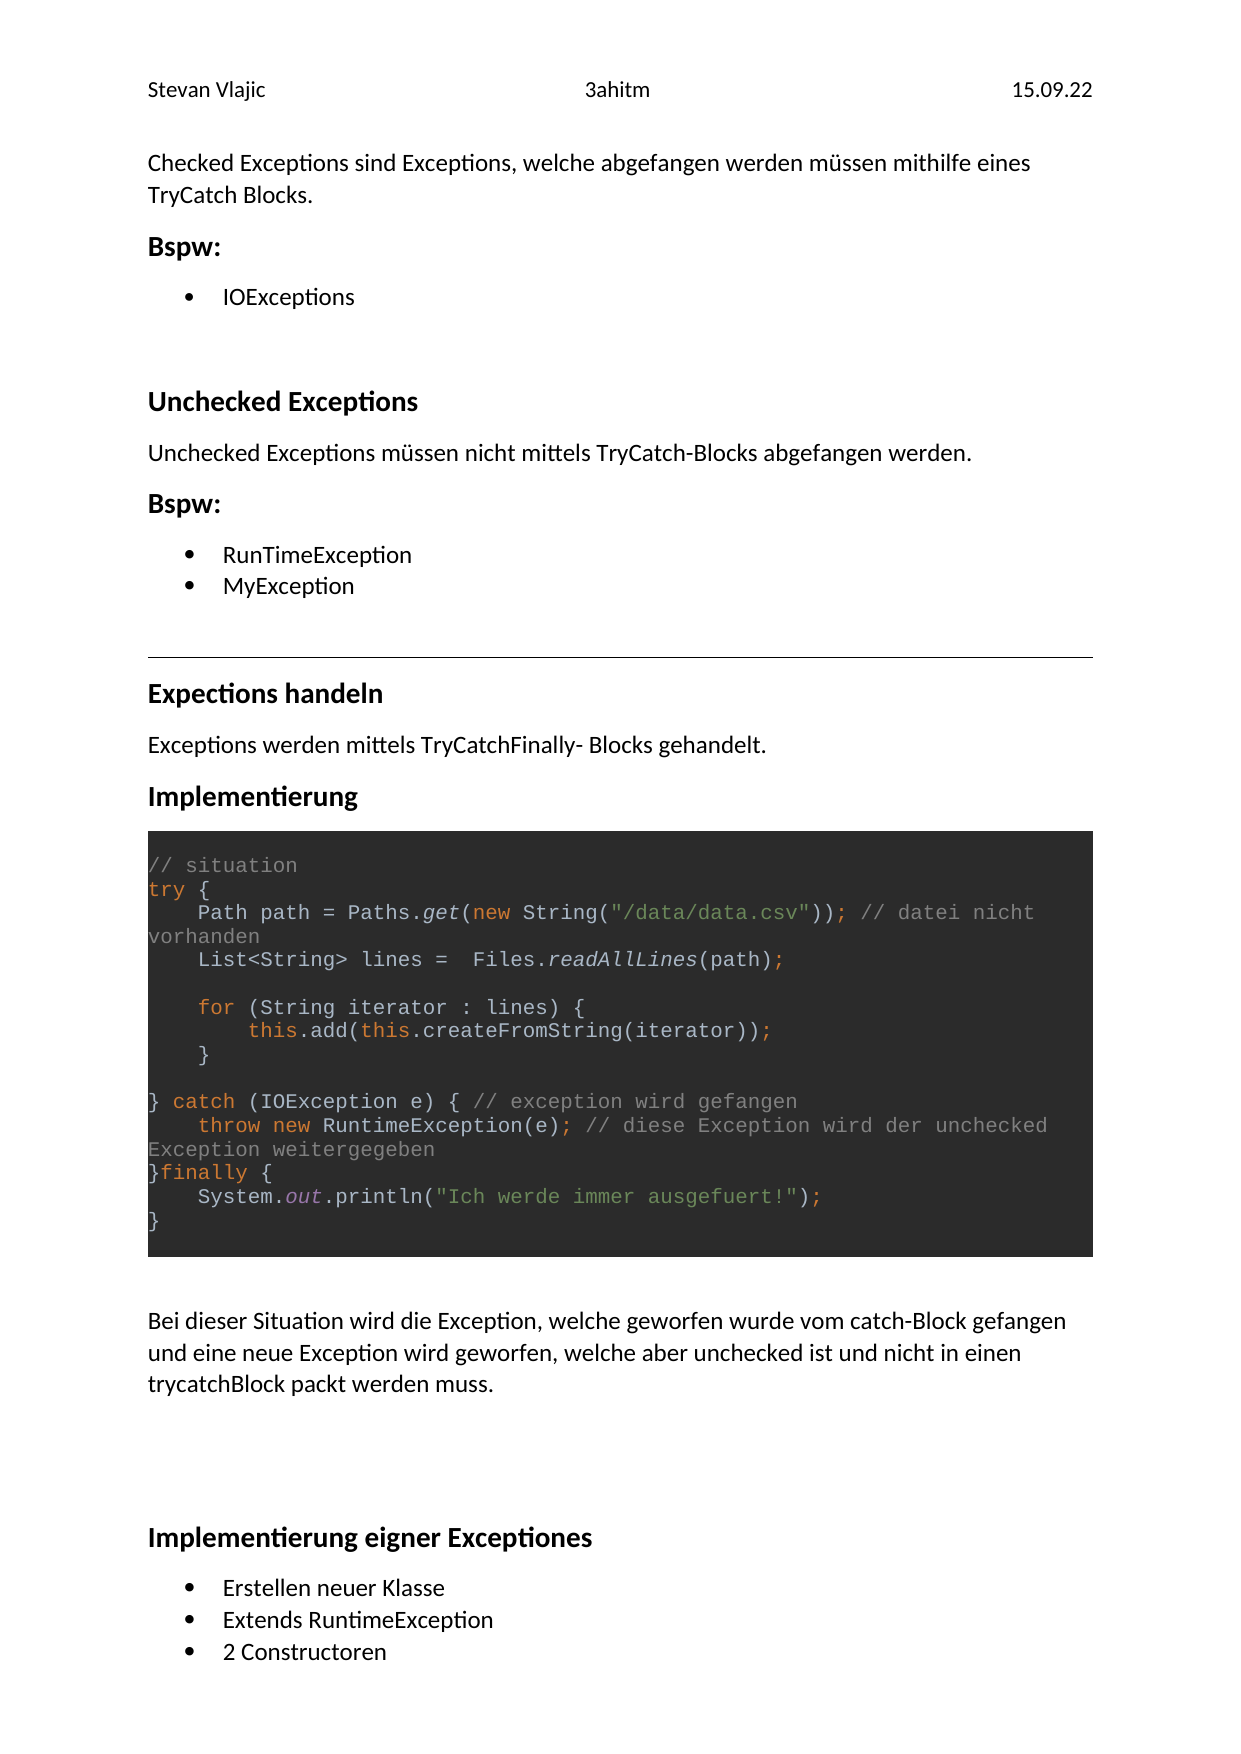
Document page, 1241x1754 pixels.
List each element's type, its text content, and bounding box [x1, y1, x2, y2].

text Expections handeln [148, 676, 1093, 711]
text Bspw: [148, 228, 1093, 263]
text Exceptions werden mittels TryCatchFinally- Blocks gehandelt. [148, 729, 1093, 760]
text Bspw: [148, 485, 1093, 521]
text Implementierung eigner Exceptiones [148, 1519, 1093, 1554]
list RunTimeException [185, 539, 1093, 569]
list Erstellen neuer Klasse [185, 1572, 1093, 1603]
text Unchecked Exceptions [148, 383, 1093, 419]
text // situation try { Path path = Paths.get(new String("/data/data.csv")); // datei nicht vorhanden List<String> lines = Files.readAllLines(path); for (String iterator : lines) { this.add(this.createFromString(iterator)); } } catch (IOException e) { // exception wird gefangen throw new RuntimeException(e); // diese Exception wird der unchecked Exception weitergegeben }finally { System.out.println("Ich werde immer ausgefuert!"); } [148, 855, 1093, 1233]
list IOExceptions [185, 281, 1093, 312]
list 2 Constructoren [185, 1636, 1093, 1666]
list Extends RuntimeException [185, 1604, 1093, 1635]
text Implementierung [148, 778, 1093, 813]
text Bei dieser Situation wird die Exception, welche geworfen wurde vom catch-Block gefangen und eine neue Exception wird geworfen, welche aber unchecked ist und nicht in einen trycatchBlock packt werden muss. [148, 1305, 1093, 1399]
text Checked Exceptions sind Exceptions, welche abgefangen werden müssen mithilfe eines TryCatch Blocks. [148, 148, 1093, 210]
list MyException [185, 571, 1093, 601]
text Unchecked Exceptions müssen nicht mittels TryCatch-Blocks abgefangen werden. [148, 437, 1093, 467]
